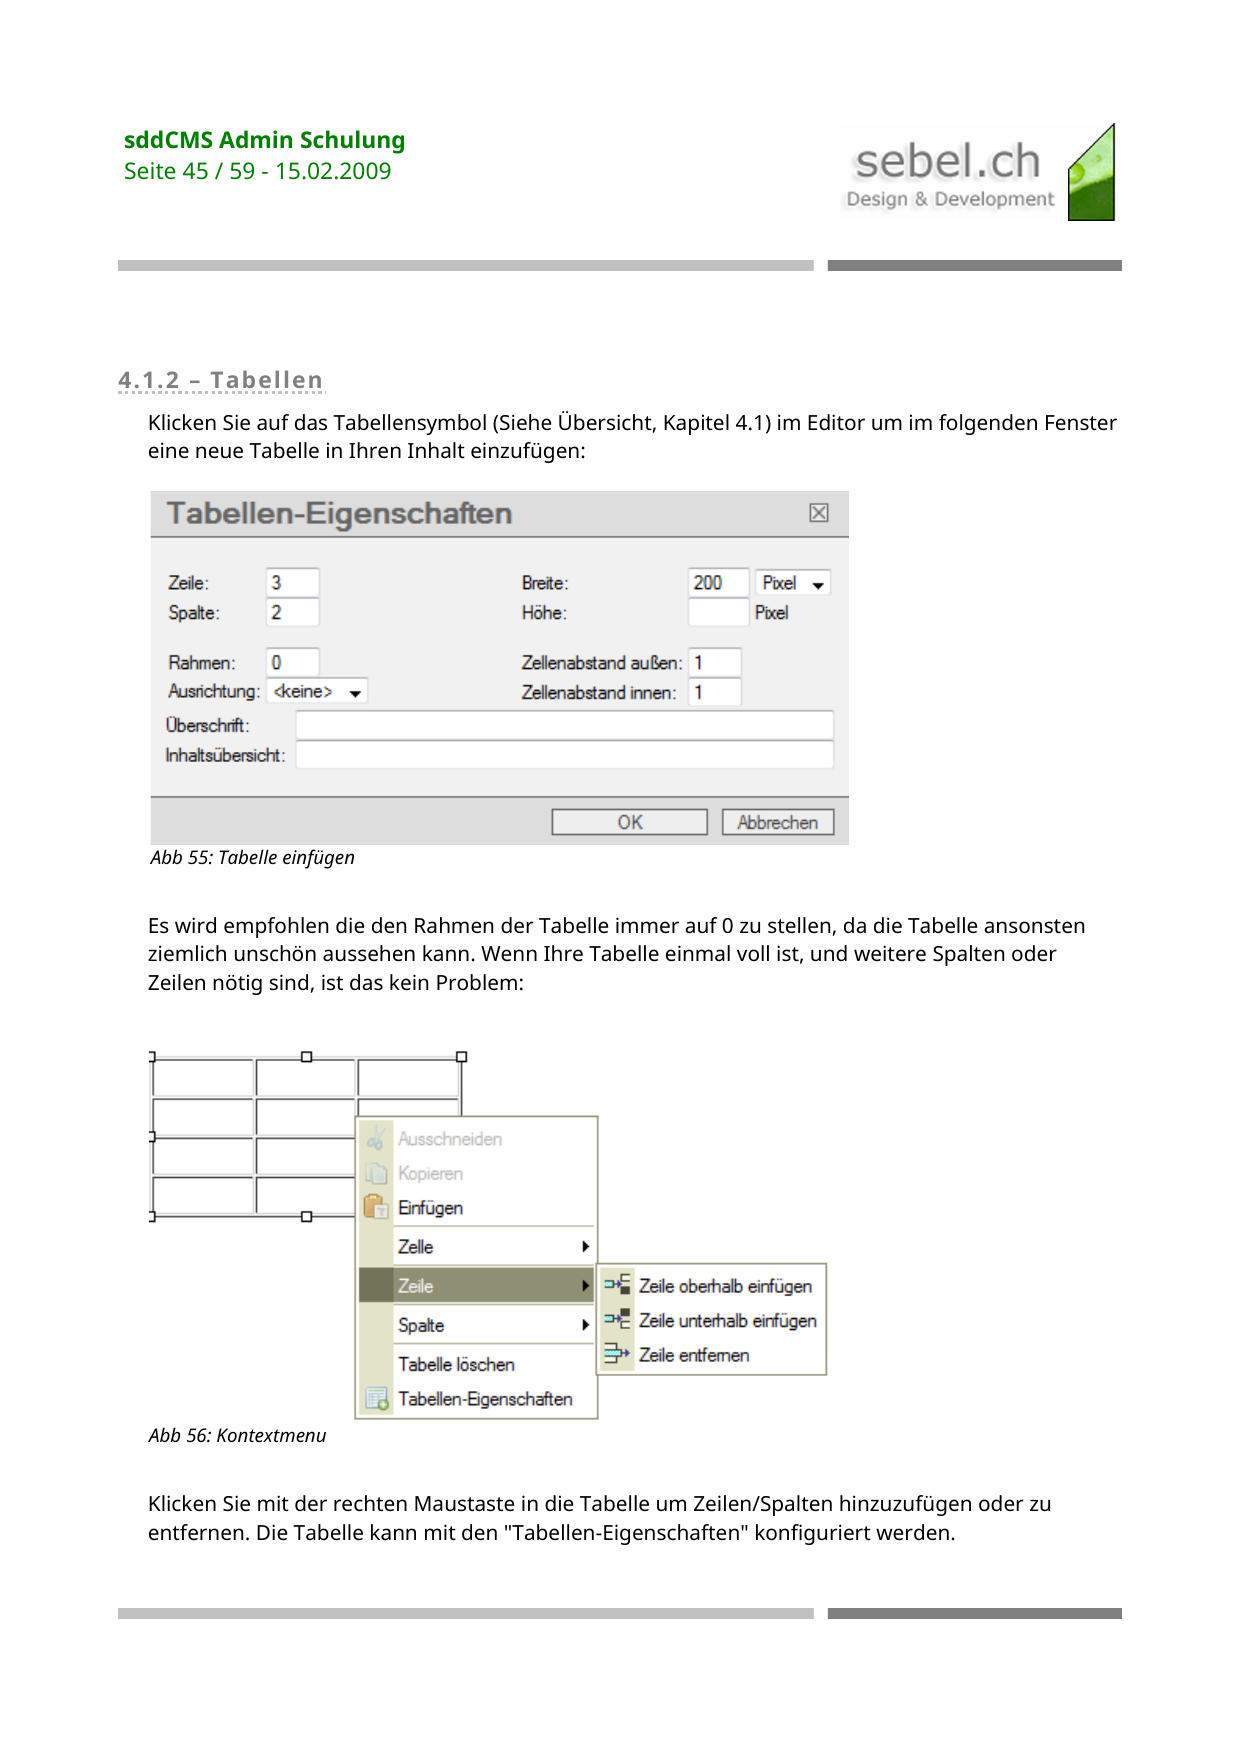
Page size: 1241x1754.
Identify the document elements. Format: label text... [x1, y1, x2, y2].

text Abb 55: Tabelle einfügen [151, 845, 849, 870]
text Es wird empfohlen die den Rahmen der Tabelle immer auf 0 zu stellen, da die Tabelle ansonsten ziemlich unschön aussehen kann. Wenn Ihre Tabelle einmal voll ist, und weitere Spalten oder Zeilen nötig sind, ist das kein Problem: [148, 911, 1122, 996]
picture [118, 1608, 1122, 1619]
text Klicken Sie mit der rechten Maustaste in die Tabelle um Zeilen/Spalten hinzuzufügen oder zu entfernen. Die Tabelle kann mit den "Tabellen-Eigenschaften" konfiguriert werden. [148, 1489, 1122, 1546]
text Abb 56: Kontextmenu [149, 1423, 854, 1448]
subtitle 4.1.2 – Tabellen [118, 364, 1122, 396]
text Klicken Sie auf das Tabellensymbol (Siehe Übersicht, Kapitel 4.1) im Editor um im folgenden Fenster eine neue Tabelle in Ihren Inhalt einzufügen: [148, 408, 1122, 465]
text [151, 478, 849, 491]
picture [150, 491, 849, 845]
picture [148, 1025, 854, 1423]
text [149, 1013, 854, 1025]
picture [118, 260, 1122, 271]
